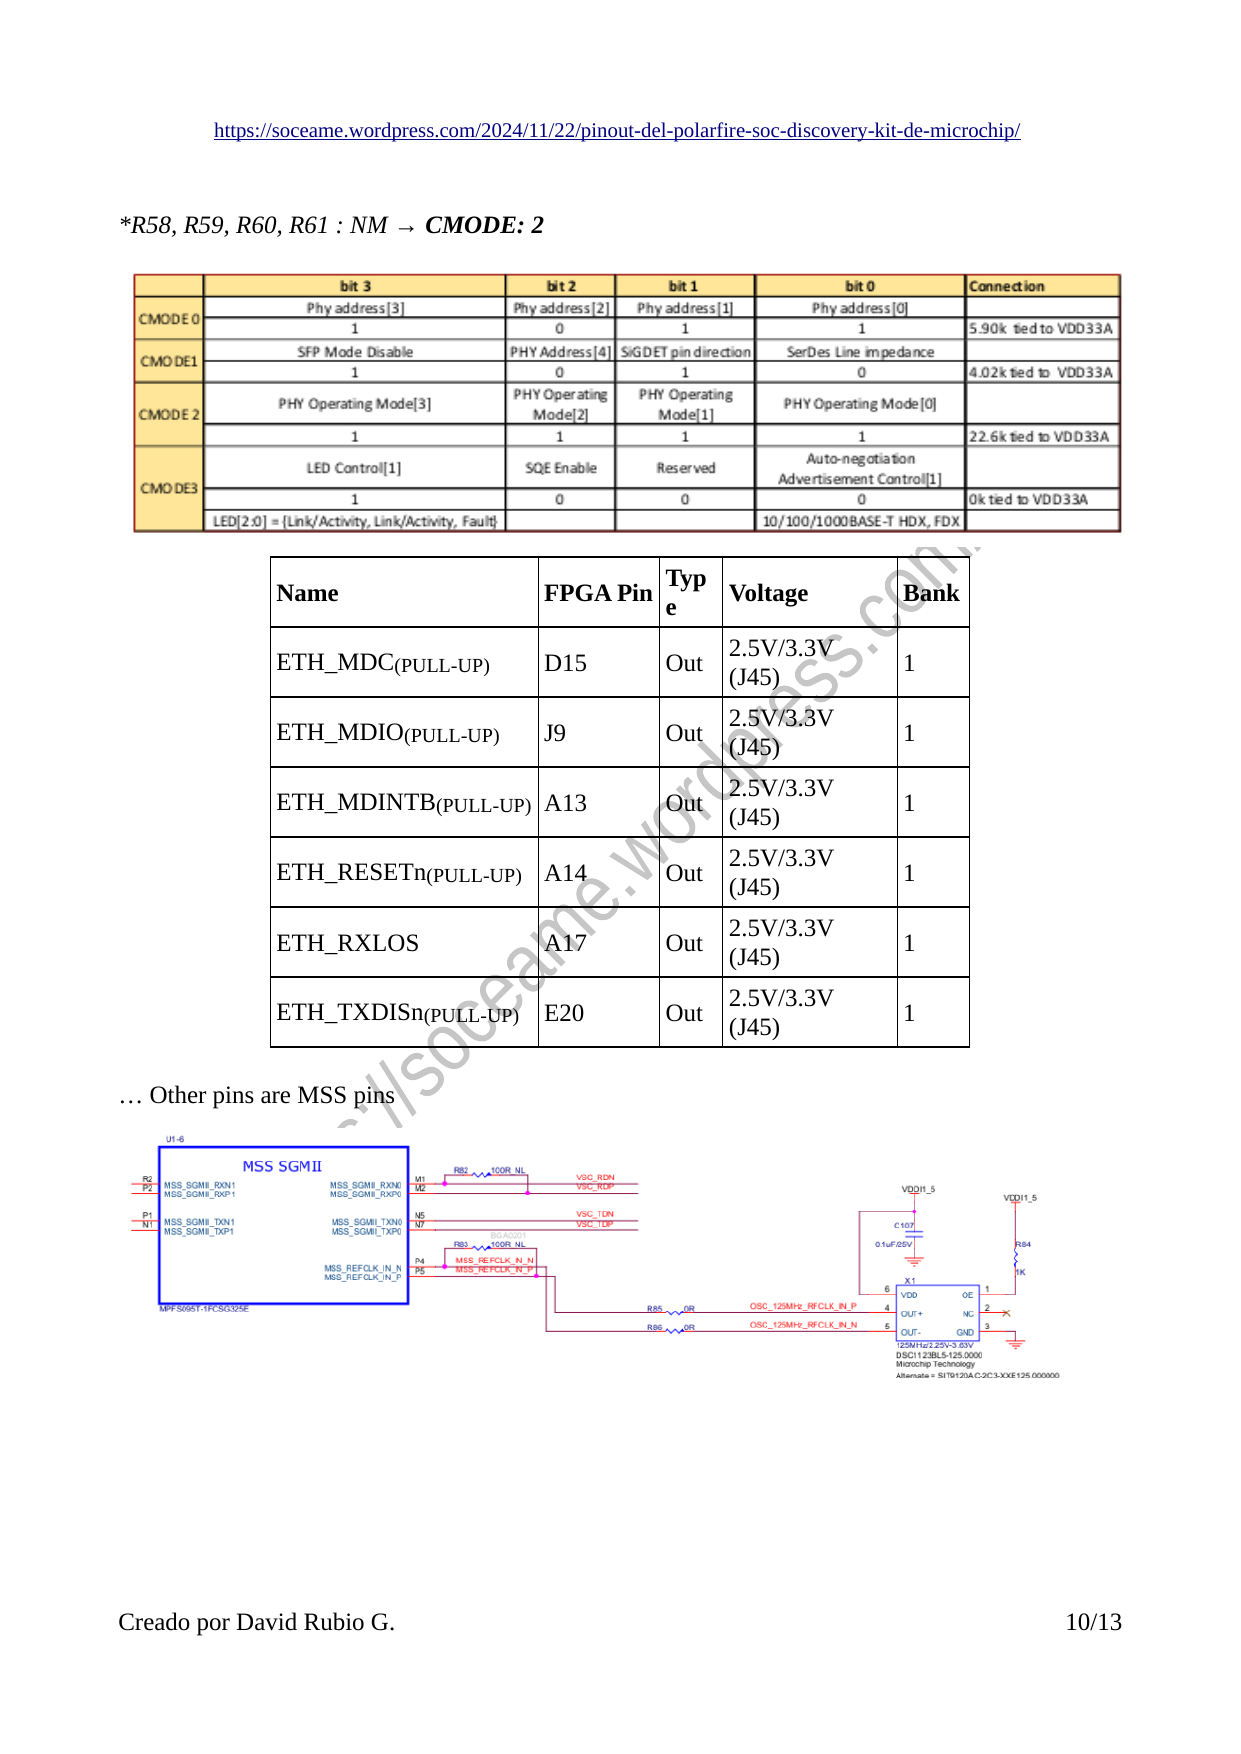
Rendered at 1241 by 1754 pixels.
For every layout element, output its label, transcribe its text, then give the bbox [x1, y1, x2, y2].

table_header Name [271, 558, 538, 626]
table_header Type [660, 558, 722, 626]
table_cell 1 [898, 698, 969, 766]
picture [118, 257, 1141, 547]
table_cell 1 [898, 978, 969, 1046]
picture [118, 1128, 1081, 1411]
table_cell Out [660, 698, 722, 766]
table_cell Out [660, 628, 722, 696]
table_header Bank [898, 558, 969, 626]
table_cell ETH_RESETn(PULL-UP) [271, 838, 538, 906]
table_cell A13 [539, 768, 659, 836]
table_cell Out [660, 978, 722, 1046]
table_header Voltage [723, 558, 897, 626]
table_cell J9 [539, 698, 659, 766]
text *R58, R59, R60, R61 : NM → CMODE: 2 [118, 177, 1122, 239]
table_cell Out [660, 838, 722, 906]
table_cell 2.5V/3.3V (J45) [723, 768, 897, 836]
table_cell 1 [898, 768, 969, 836]
text … Other pins are MSS pins [118, 1047, 1122, 1109]
table_cell E20 [539, 978, 659, 1046]
table_cell 1 [898, 628, 969, 696]
table_cell A14 [539, 838, 659, 906]
table_cell Out [660, 768, 722, 836]
table_cell 2.5V/3.3V (J45) [723, 838, 897, 906]
table_cell 2.5V/3.3V (J45) [723, 698, 897, 766]
table_cell ETH_TXDISn(PULL-UP) [271, 978, 538, 1046]
table_cell 2.5V/3.3V (J45) [723, 628, 897, 696]
table_cell 2.5V/3.3V (J45) [723, 978, 897, 1046]
table_cell D15 [539, 628, 659, 696]
table_cell ETH_MDC(PULL-UP) [271, 628, 538, 696]
table_cell ETH_MDIO(PULL-UP) [271, 698, 538, 766]
table_cell 1 [898, 908, 969, 976]
table_cell 1 [898, 838, 969, 906]
table_header FPGA Pin [539, 558, 659, 626]
table_cell ETH_MDINTB(PULL-UP) [271, 768, 538, 836]
table_cell Out [660, 908, 722, 976]
table_cell A17 [539, 908, 659, 976]
table_cell ETH_RXLOS [271, 908, 538, 976]
table_cell 2.5V/3.3V (J45) [723, 908, 897, 976]
